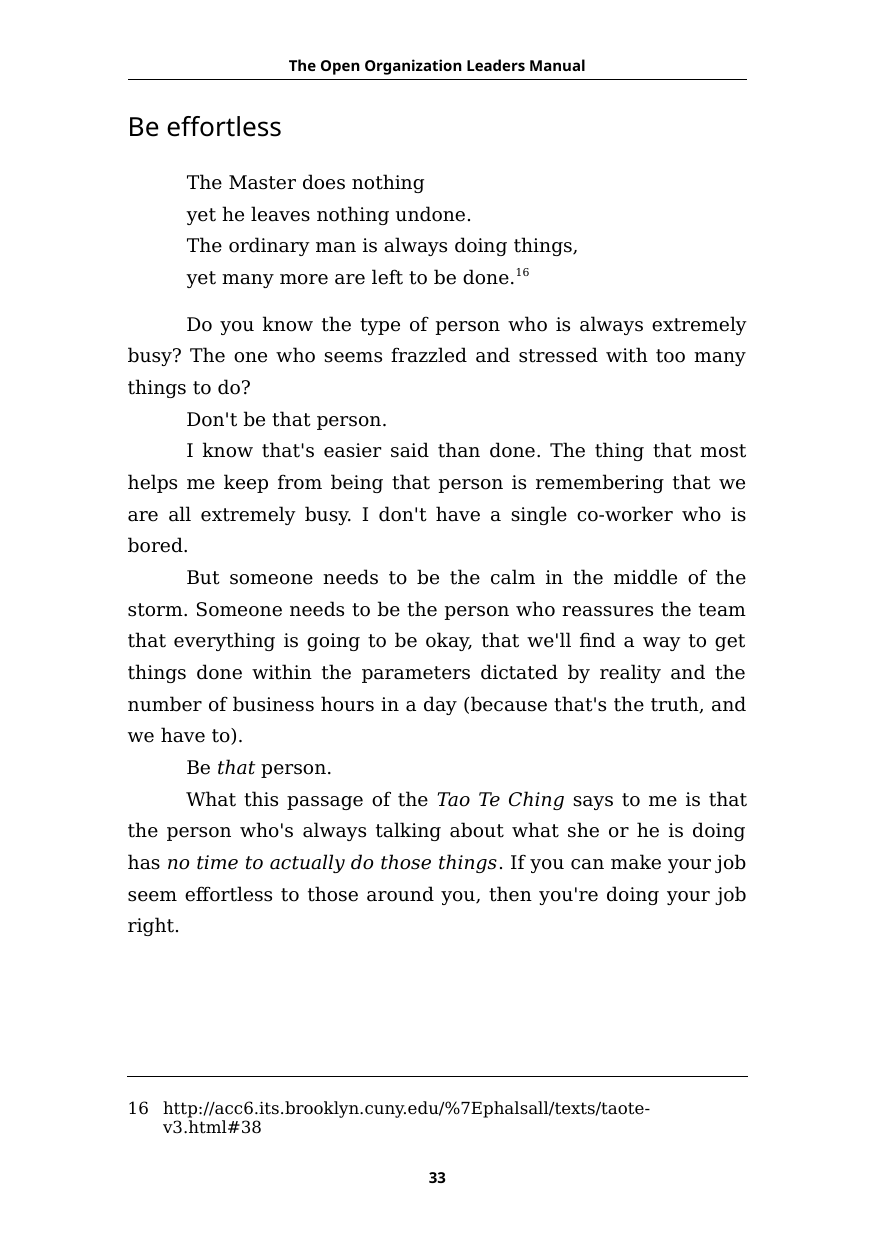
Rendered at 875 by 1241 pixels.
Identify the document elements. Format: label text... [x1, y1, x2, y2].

text Do you know the type of person who is always extremely busy? The one who seems frazzled and stressed with too many things to do? [127, 314, 747, 399]
subtitle Be effortless [127, 109, 747, 144]
text But someone needs to be the calm in the middle of the storm. Someone needs to be the person who reassures the team that everything is going to be okay, that we'll find a way to get things done within the parameters dictated by reality and the number of business hours in a day (because that's the truth, and we have to). [127, 567, 747, 747]
text The Master does nothing yet he leaves nothing undone. The ordinary man is always doing things, yet many more are left to be done. [187, 172, 688, 289]
text http://acc6.its.brooklyn.cuny.edu/%7Ephalsall/texts/taote-v3.html#38 [127, 1099, 747, 1138]
text Don't be that person. [127, 409, 747, 431]
text What this passage of the Tao Te Ching says to me is that the person who's always talking about what she or he is doing has no time to actually do those things. If you can make your job seem effortless to those around you, then you're doing your job right. [127, 789, 747, 937]
text I know that's easier said than done. The thing that most helps me keep from being that person is remembering that we are all extremely busy. I don't have a single co-worker who is bored. [127, 440, 747, 557]
text Be that person. [127, 757, 747, 779]
